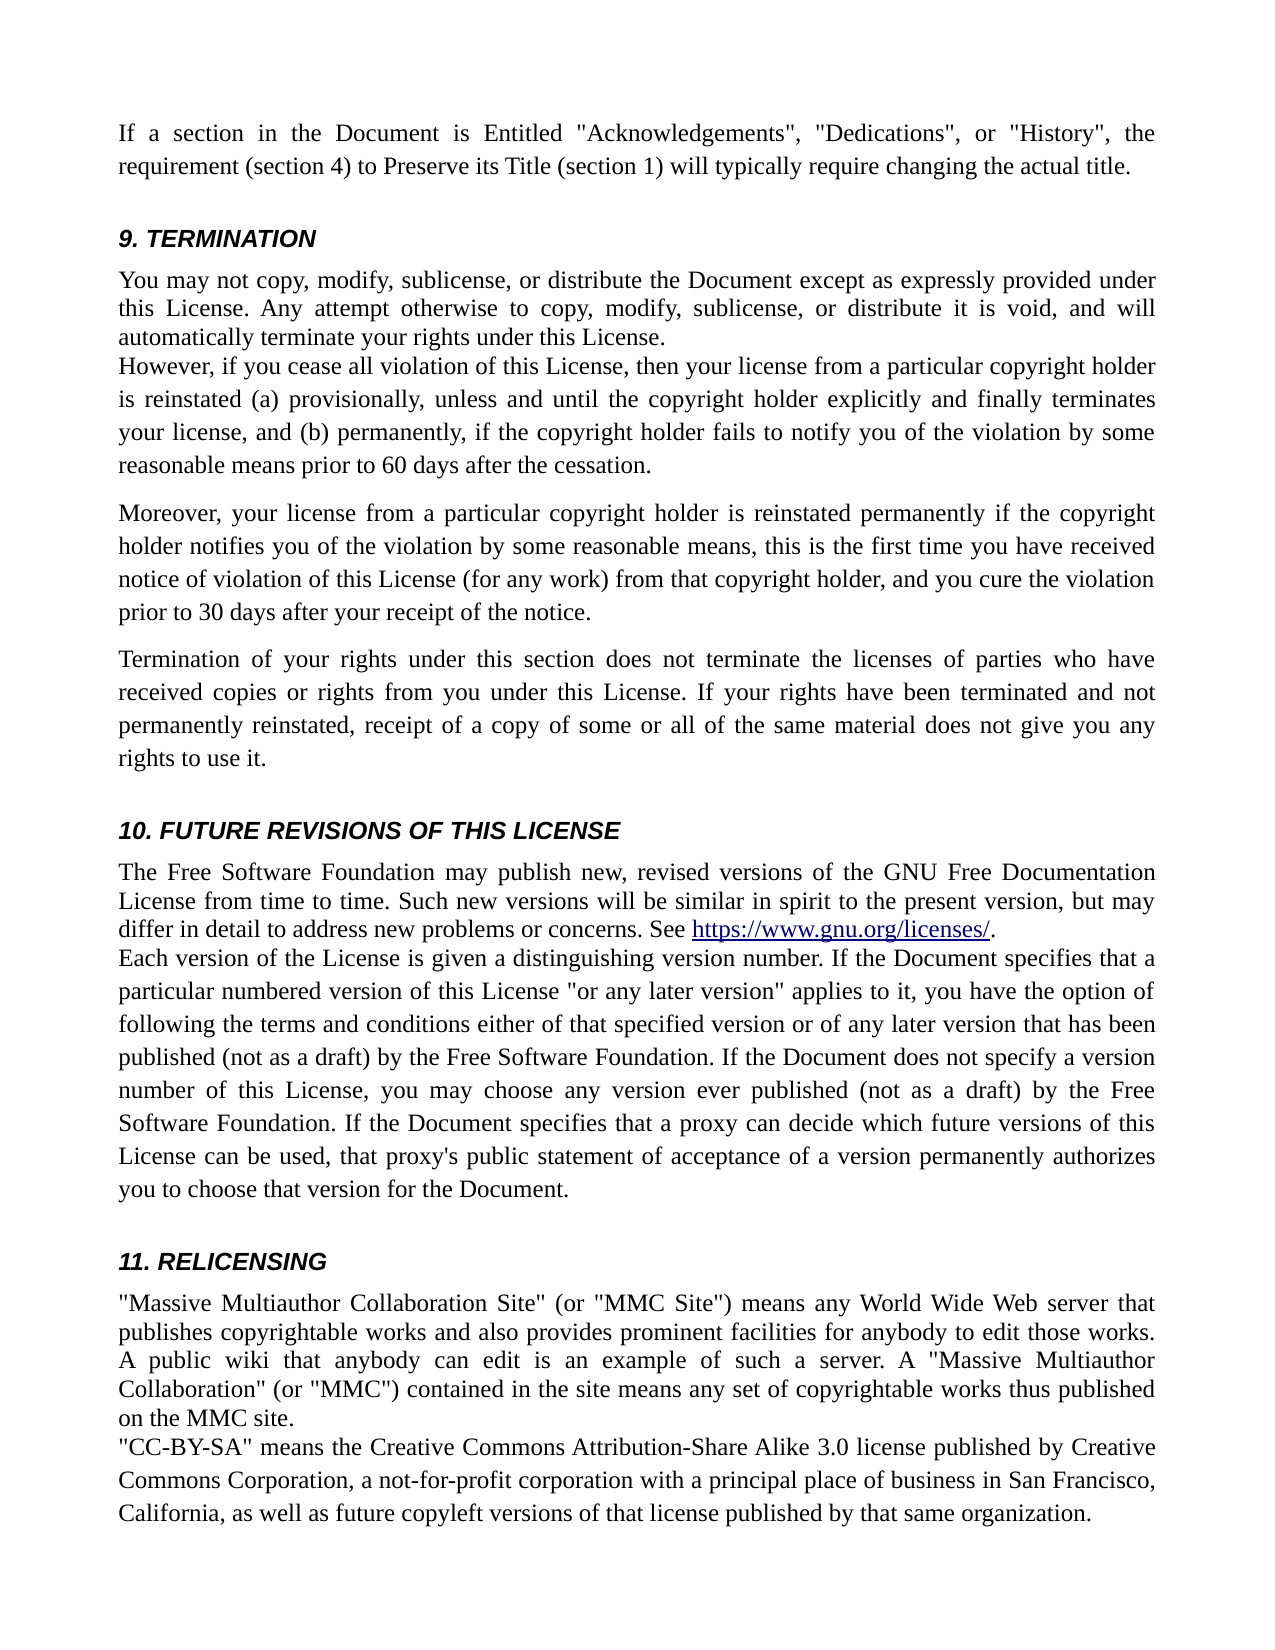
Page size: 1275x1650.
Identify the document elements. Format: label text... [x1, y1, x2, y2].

text Moreover, your license from a particular copyright holder is reinstated permanently if the copyright holder notifies you of the violation by some reasonable means, this is the first time you have received notice of violation of this License (for any work) from that copyright holder, and you cure the violation prior to 30 days after your receipt of the notice. [118, 498, 1157, 626]
text The Free Software Foundation may publish new, revised versions of the GNU Free Documentation License from time to time. Such new versions will be similar in spirit to the present version, but may differ in detail to address new problems or concerns. See https://www.gnu.org/licenses/. [118, 857, 1157, 943]
subtitle 11. RELICENSING [118, 1247, 1157, 1276]
text You may not copy, modify, sublicense, or distribute the Document except as expressly provided under this License. Any attempt otherwise to copy, modify, sublicense, or distribute it is void, and will automatically terminate your rights under this License. [118, 265, 1157, 351]
text "CC-BY-SA" means the Creative Commons Attribution-Share Alike 3.0 license published by Creative Commons Corporation, a not-for-profit corporation with a principal place of business in San Francisco, California, as well as future copyleft versions of that license published by that same organization. [118, 1432, 1157, 1527]
subtitle 9. TERMINATION [118, 224, 1157, 252]
text Each version of the License is given a distinguishing version number. If the Document specifies that a particular numbered version of this License "or any later version" applies to it, you have the option of following the terms and conditions either of that specified version or of any later version that has been published (not as a draft) by the Free Software Foundation. If the Document does not specify a version number of this License, you may choose any version ever published (not as a draft) by the Free Software Foundation. If the Document specifies that a proxy can decide which future versions of this License can be used, that proxy's public statement of acceptance of a version permanently authorizes you to choose that version for the Document. [118, 943, 1157, 1203]
text However, if you cease all violation of this License, then your license from a particular copyright holder is reinstated (a) provisionally, unless and until the copyright holder explicitly and finally terminates your license, and (b) permanently, if the copyright holder fails to notify you of the violation by some reasonable means prior to 60 days after the cessation. [118, 351, 1157, 479]
text If a section in the Document is Entitled "Acknowledgements", "Dedications", or "History", the requirement (section 4) to Preserve its Title (section 1) will typically require changing the actual title. [118, 118, 1157, 180]
text "Massive Multiauthor Collaboration Site" (or "MMC Site") means any World Wide Web server that publishes copyrightable works and also provides prominent facilities for anybody to edit those works. A public wiki that anybody can edit is an example of such a server. A "Massive Multiauthor Collaboration" (or "MMC") contained in the site means any set of copyrightable works thus published on the MMC site. [118, 1288, 1157, 1432]
text Termination of your rights under this section does not terminate the licenses of parties who have received copies or rights from you under this License. If your rights have been terminated and not permanently reinstated, receipt of a copy of some or all of the same material does not give you any rights to use it. [118, 644, 1157, 772]
subtitle 10. FUTURE REVISIONS OF THIS LICENSE [118, 816, 1157, 844]
